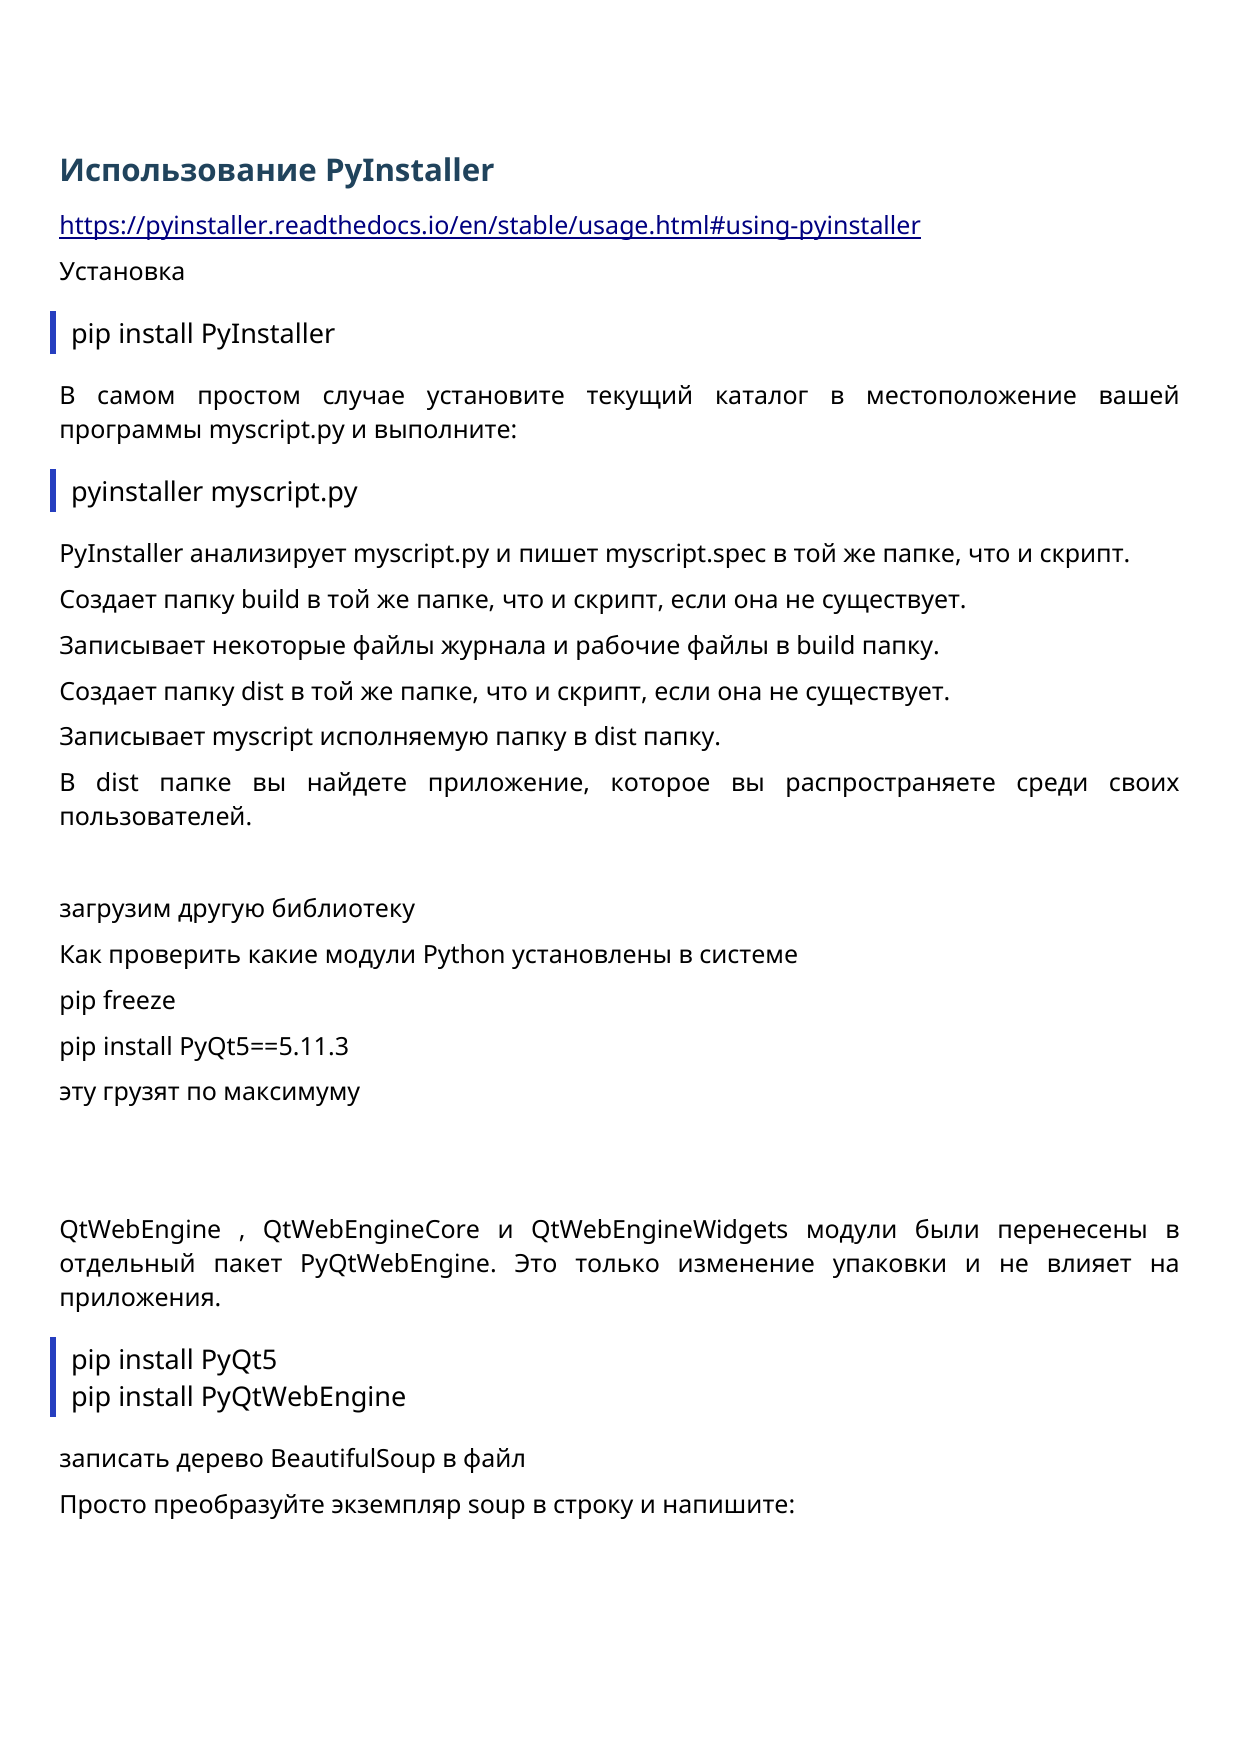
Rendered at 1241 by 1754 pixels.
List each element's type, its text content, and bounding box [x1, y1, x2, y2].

text Использование PyInstaller [59, 148, 1181, 190]
text Записывает некоторые файлы журнала и рабочие файлы в build папку. [59, 627, 1181, 661]
text В dist папке вы найдете приложение, которое вы распространяете среди своих пользователей. [59, 765, 1181, 833]
text В самом простом случае установите текущий каталог в местоположение вашей программы myscript.py и выполните: [59, 378, 1181, 446]
text pip freeze [59, 982, 1181, 1016]
text Создает папку build в той же папке, что и скрипт, если она не существует. [59, 582, 1181, 616]
text Записывает myscript исполняемую папку в dist папку. [59, 719, 1181, 753]
text QtWebEngine , QtWebEngineCore и QtWebEngineWidgets модули были перенесены в отдельный пакет PyQtWebEngine. Это только изменение упаковки и не влияет на приложения. [59, 1211, 1181, 1314]
text записать дерево BeautifulSoup в файл [59, 1440, 1181, 1474]
text эту грузят по максимуму [59, 1074, 1181, 1108]
text Установка [59, 254, 1181, 288]
text загрузим другую библиотеку [59, 891, 1181, 925]
text Как проверить какие модули Python установлены в системе [59, 936, 1181, 971]
text https://pyinstaller.readthedocs.io/en/stable/usage.html#using-pyinstaller [59, 208, 1181, 242]
text Просто преобразуйте экземпляр soup в строку и напишите: [59, 1486, 1181, 1520]
text PyInstaller анализирует myscript.py и пишет myscript.spec в той же папке, что и скрипт. [59, 536, 1181, 570]
text Создает папку dist в той же папке, что и скрипт, если она не существует. [59, 673, 1181, 707]
text pip install PyQt5==5.11.3 [59, 1028, 1181, 1062]
text pip install PyQtWebEngine [56, 1377, 1184, 1417]
text pip install PyInstaller [56, 311, 1184, 354]
text pyinstaller myscript.py [56, 469, 1184, 512]
text pip install PyQt5 [56, 1337, 1184, 1377]
